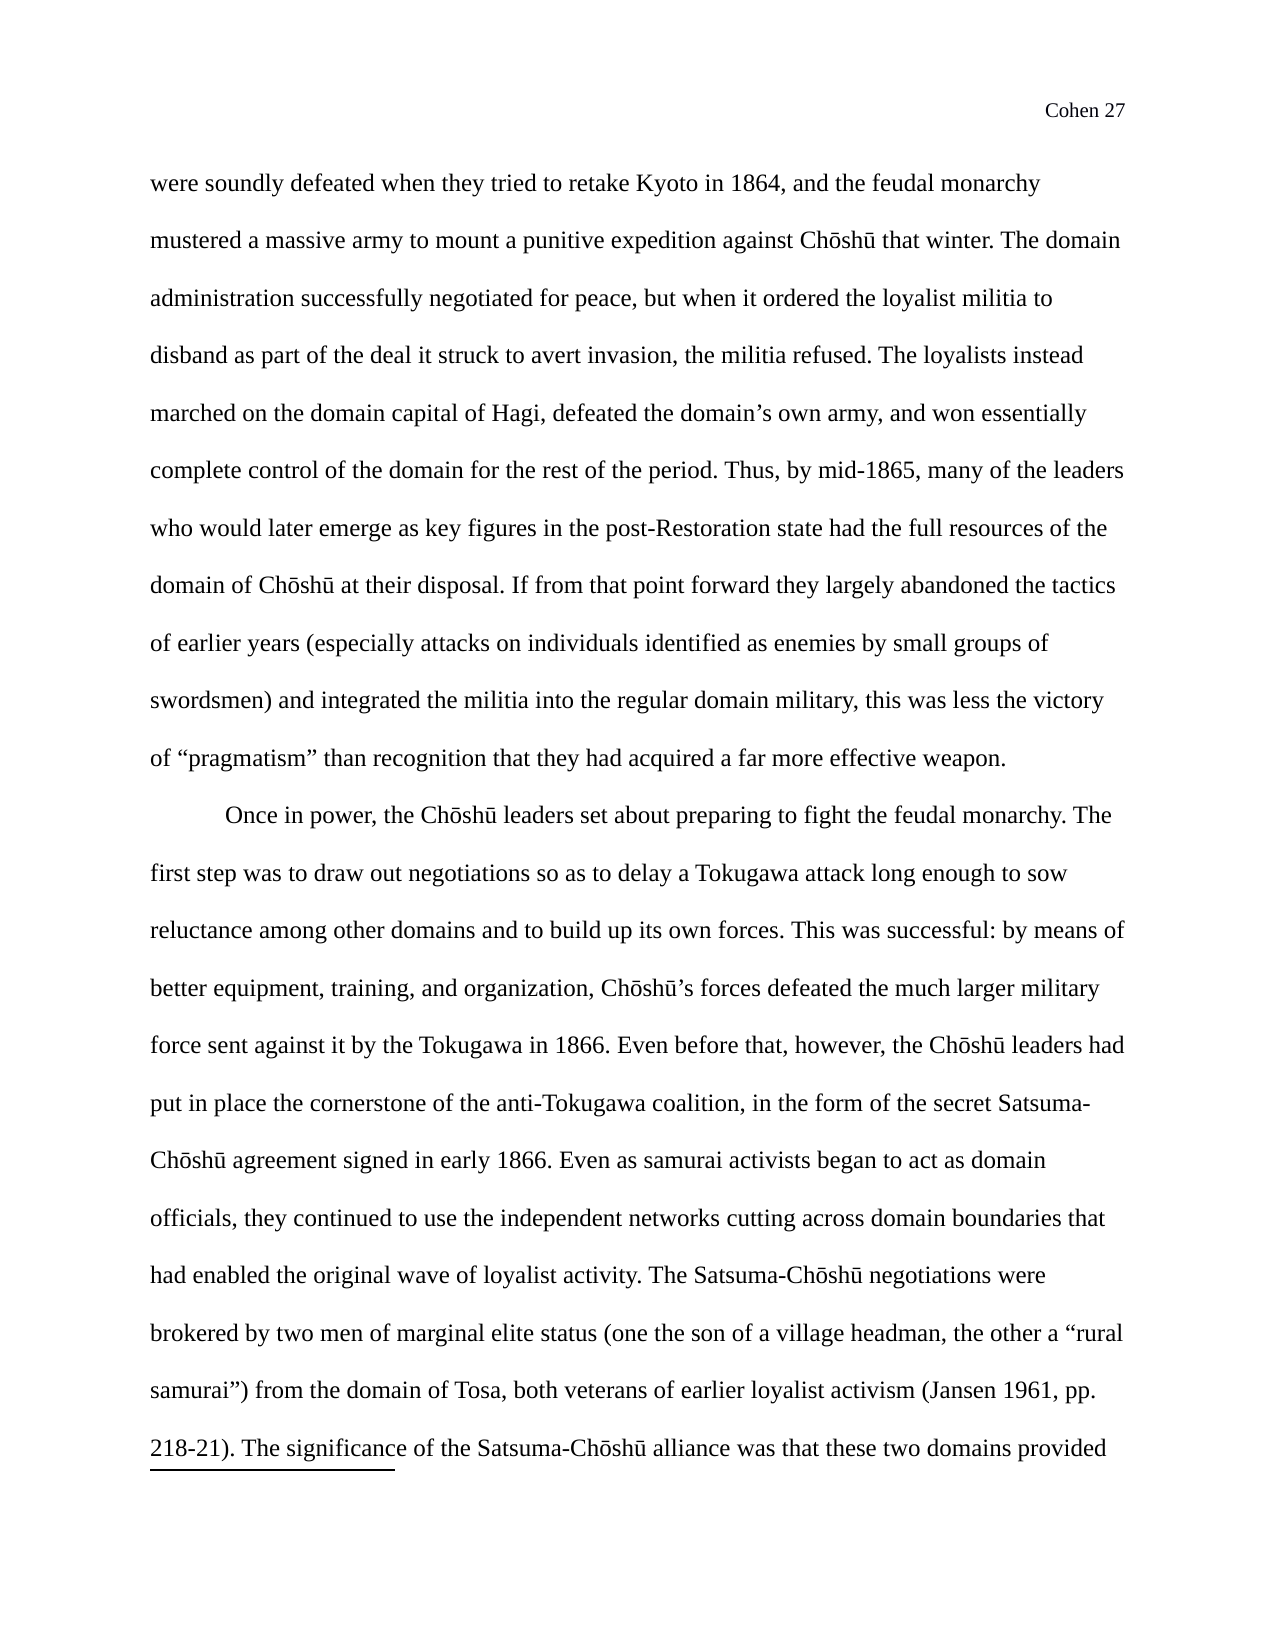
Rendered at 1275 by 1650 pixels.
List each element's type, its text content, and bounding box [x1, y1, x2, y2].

text Once in power, the Chōshū leaders set about preparing to fight the feudal monarchy. The first step was to draw out negotiations so as to delay a Tokugawa attack long enough to sow reluctance among other domains and to build up its own forces. This was successful: by means of better equipment, training, and organization, Chōshū’s forces defeated the much larger military force sent against it by the Tokugawa in 1866. Even before that, however, the Chōshū leaders had put in place the cornerstone of the anti-Tokugawa coalition, in the form of the secret Satsuma-Chōshū agreement signed in early 1866. Even as samurai activists began to act as domain officials, they continued to use the independent networks cutting across domain boundaries that had enabled the original wave of loyalist activity. The Satsuma-Chōshū negotiations were brokered by two men of marginal elite status (one the son of a village headman, the other a “rural samurai”) from the domain of Tosa, both veterans of earlier loyalist activism (Jansen 1961, pp. 218-21). The significance of the Satsuma-Chōshū alliance was that these two domains provided [150, 801, 1125, 1462]
text were soundly defeated when they tried to retake Kyoto in 1864, and the feudal monarchy mustered a massive army to mount a punitive expedition against Chōshū that winter. The domain administration successfully negotiated for peace, but when it ordered the loyalist militia to disband as part of the deal it struck to avert invasion, the militia refused. The loyalists instead marched on the domain capital of Hagi, defeated the domain’s own army, and won essentially complete control of the domain for the rest of the period. Thus, by mid-1865, many of the leaders who would later emerge as key figures in the post-Restoration state had the full resources of the domain of Chōshū at their disposal. If from that point forward they largely abandoned the tactics of earlier years (especially attacks on individuals identified as enemies by small groups of swordsmen) and integrated the militia into the regular domain military, this was less the victory of “pragmatism” than recognition that they had acquired a far more effective weapon. [150, 168, 1125, 772]
